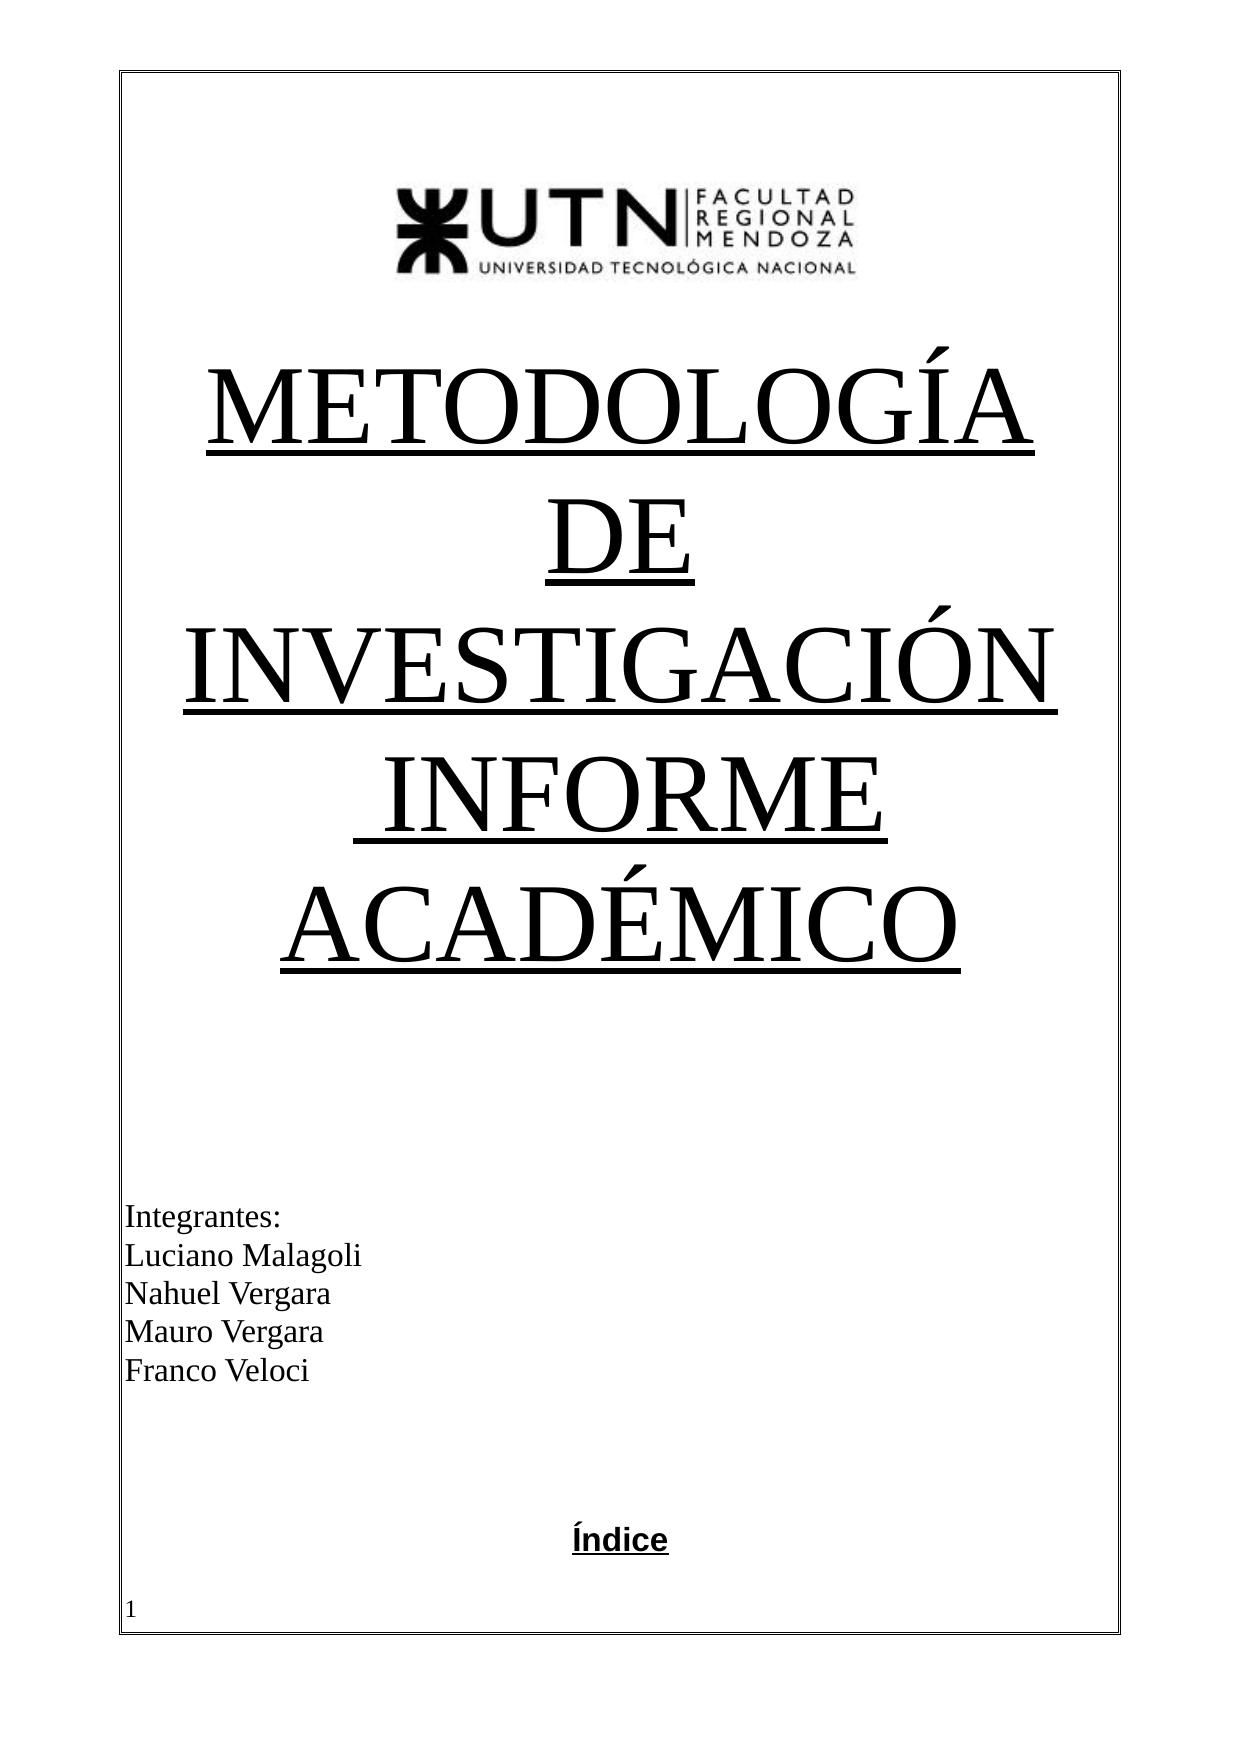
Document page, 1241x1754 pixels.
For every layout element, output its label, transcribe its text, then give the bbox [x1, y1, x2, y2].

text Franco Veloci [124, 1350, 1116, 1388]
text METODOLOGÍA DE INVESTIGACIÓN [124, 314, 1116, 727]
text Mauro Vergara [124, 1311, 1116, 1350]
text Luciano Malagoli [124, 1235, 1116, 1273]
text Índice [124, 1520, 1116, 1558]
text INFORME ACADÉMICO [124, 727, 1116, 986]
text Nahuel Vergara [124, 1273, 1116, 1311]
text Integrantes: [124, 1196, 1116, 1235]
